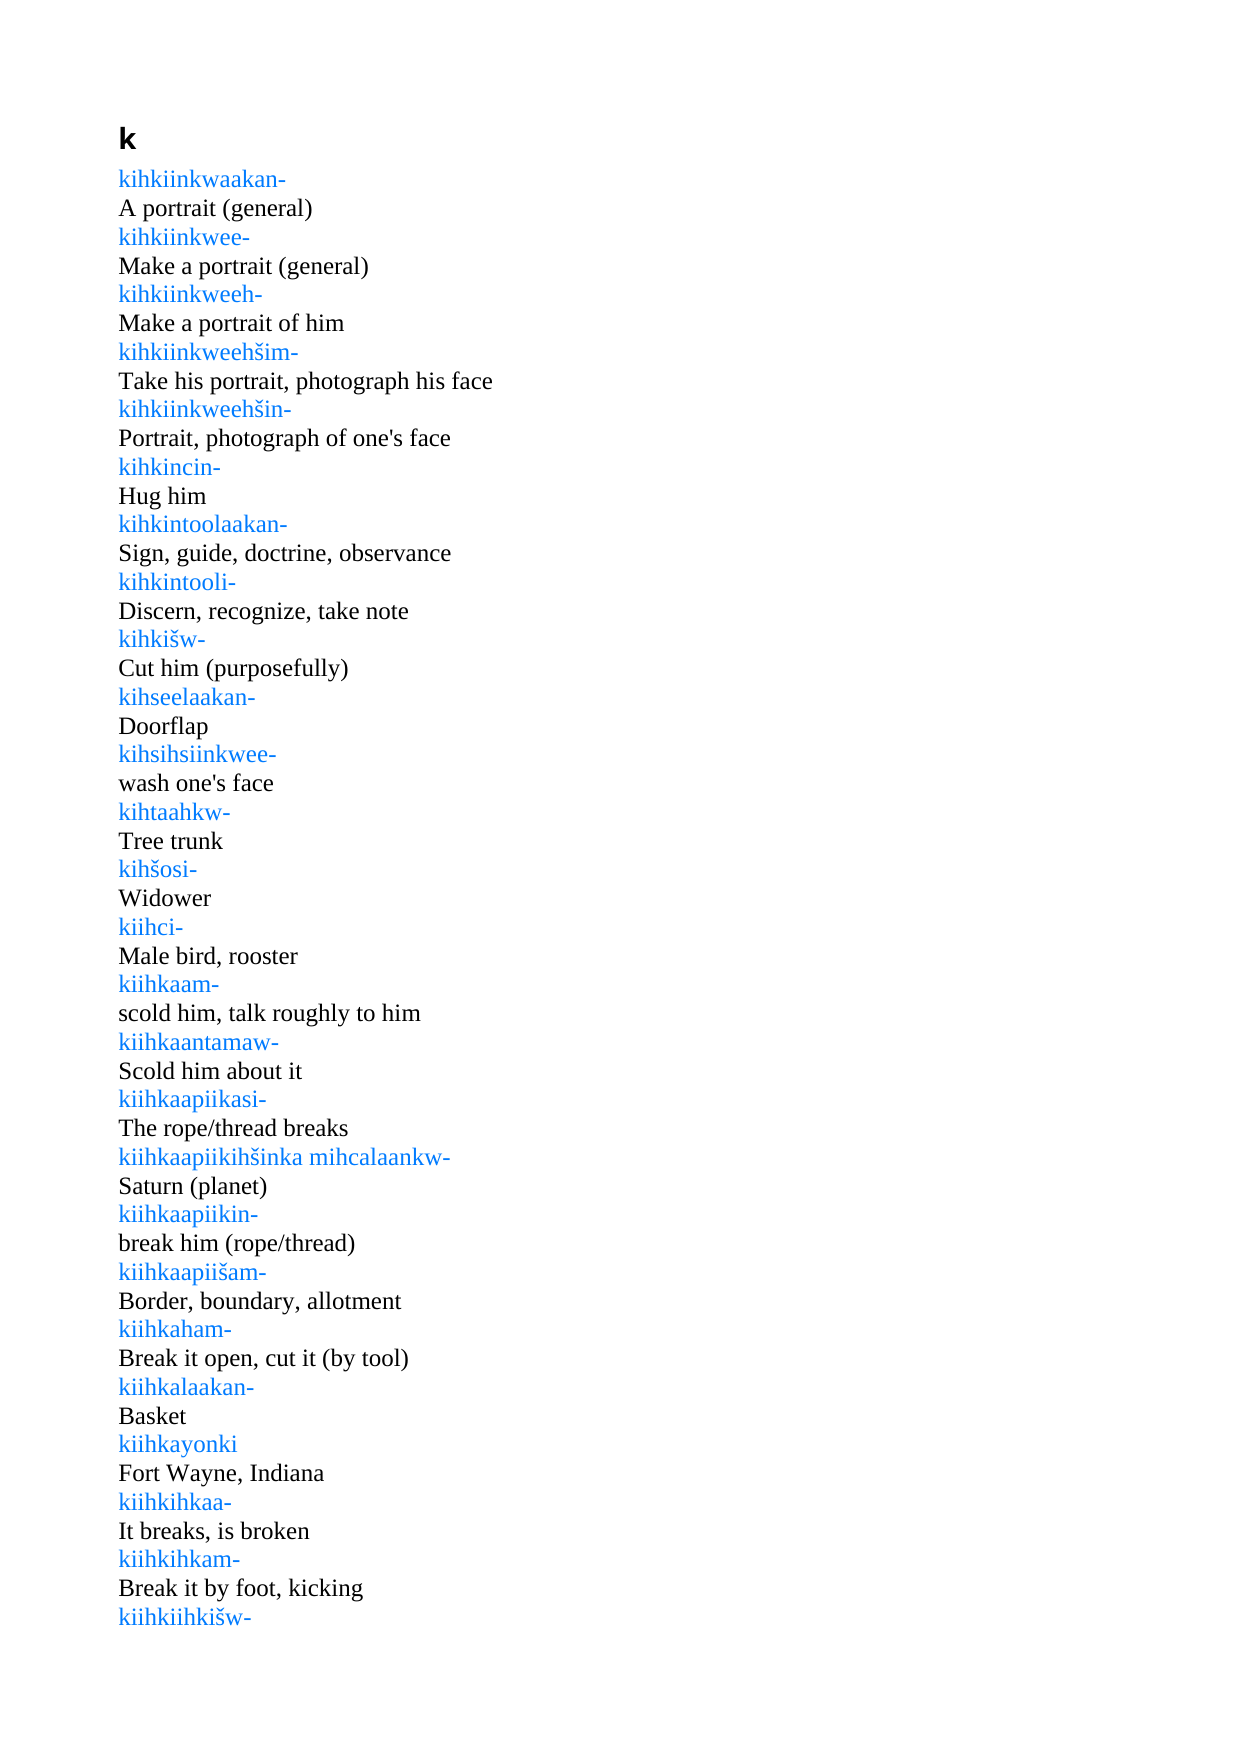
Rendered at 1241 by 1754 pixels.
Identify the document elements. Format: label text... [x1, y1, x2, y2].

table_cell kiihkaapiišam- Border, boundary, allotment [118, 1257, 1122, 1314]
table_cell kihseelaakan- Doorflap [118, 682, 1122, 739]
table_cell kiihkihkaa- It breaks, is broken [118, 1487, 1122, 1544]
table_cell kihkišw- Cut him (purposefully) [118, 625, 1122, 682]
table_cell kiihci- Male bird, rooster [118, 912, 1122, 969]
table_cell kiihkihkam- Break it by foot, kicking [118, 1545, 1122, 1602]
table_cell kiihkaapiikin- break him (rope/thread) [118, 1200, 1122, 1257]
table_cell kihšosi- Widower [118, 855, 1122, 912]
table_cell kihkincin- Hug him [118, 452, 1122, 509]
table_cell kiihkiihkišw- [118, 1602, 1122, 1631]
table_cell kihkiinkweeh- Make a portrait of him [118, 280, 1122, 337]
table_cell kihkiinkweehšim- Take his portrait, photograph his face [118, 337, 1122, 394]
table_cell kihtaahkw- Tree trunk [118, 797, 1122, 854]
table_cell kiihkaham- Break it open, cut it (by tool) [118, 1315, 1122, 1372]
table_cell kihkiinkweehšin- Portrait, photograph of one's face [118, 395, 1122, 452]
table_cell kiihkalaakan- Basket [118, 1372, 1122, 1429]
table_cell kiihkaapiikihšinka mihcalaankw- Saturn (planet) [118, 1142, 1122, 1199]
table_cell kiihkaantamaw- Scold him about it [118, 1027, 1122, 1084]
table_cell kihsihsiinkwee- wash one's face [118, 740, 1122, 797]
table_cell kihkintooli- Discern, recognize, take note [118, 567, 1122, 624]
table_cell kihkintoolaakan- Sign, guide, doctrine, observance [118, 510, 1122, 567]
table_cell kiihkaam- scold him, talk roughly to him [118, 970, 1122, 1027]
table_cell kiihkaapiikasi- The rope/thread breaks [118, 1085, 1122, 1142]
table_cell kihkiinkwee- Make a portrait (general) [118, 222, 1122, 279]
table_header k [118, 118, 1122, 164]
table_cell kiihkayonki Fort Wayne, Indiana [118, 1430, 1122, 1487]
table_cell kihkiinkwaakan- A portrait (general) [118, 165, 1122, 222]
